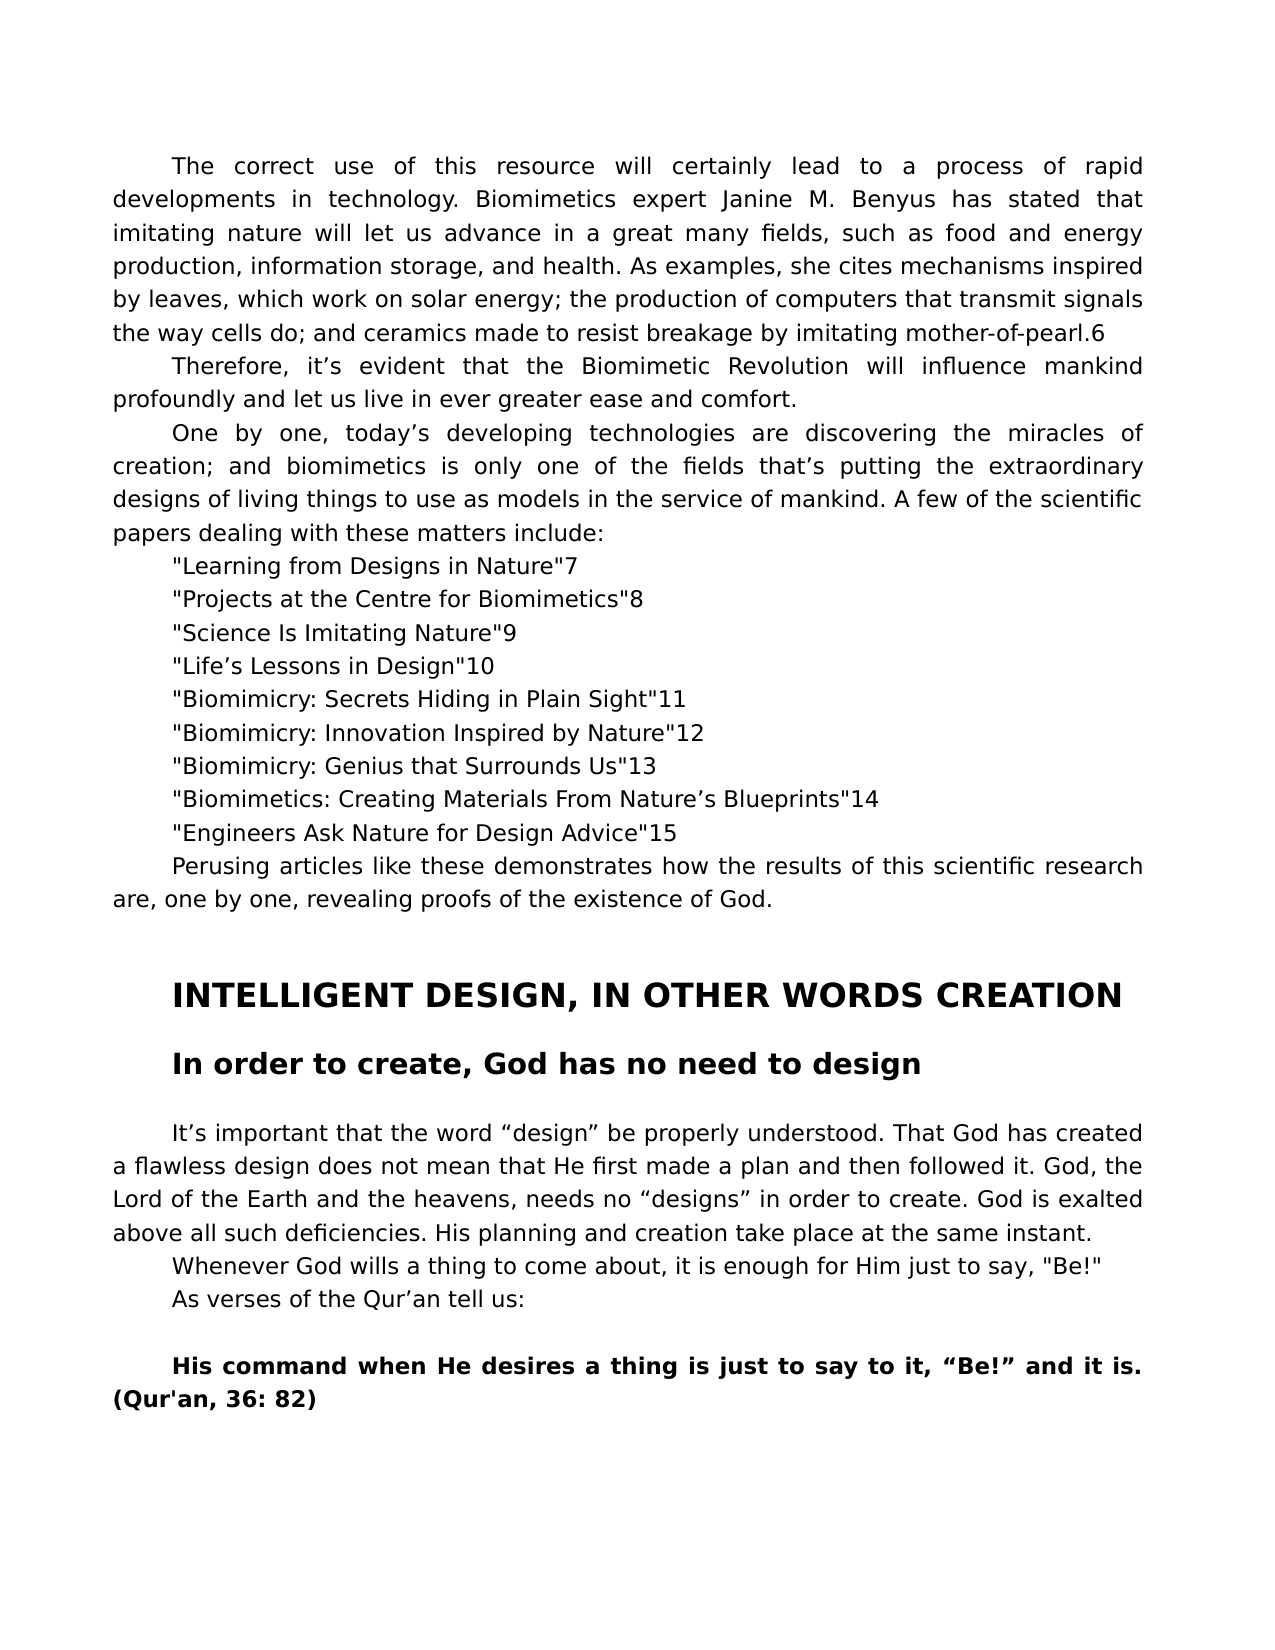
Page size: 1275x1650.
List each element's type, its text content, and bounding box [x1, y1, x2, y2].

text One by one, today’s developing technologies are discovering the miracles of creation; and biomimetics is only one of the fields that’s putting the extraordinary designs of living things to use as models in the service of mankind. A few of the scientific papers dealing with these matters include: [112, 414, 1145, 548]
text His command when He desires a thing is just to say to it, “Be!” and it is. (Qur'an, 36: 82) [112, 1348, 1145, 1414]
text As verses of the Qur’an tell us: [112, 1281, 1145, 1314]
text "Learning from Designs in Nature"7 [112, 548, 1145, 581]
text "Science Is Imitating Nature"9 [112, 614, 1145, 648]
text "Biomimetics: Creating Materials From Nature’s Blueprints"14 [112, 781, 1145, 814]
text Therefore, it’s evident that the Biomimetic Revolution will influence mankind profoundly and let us live in ever greater ease and comfort. [112, 348, 1145, 414]
text "Biomimicry: Innovation Inspired by Nature"12 [112, 714, 1145, 748]
text "Engineers Ask Nature for Design Advice"15 [112, 814, 1145, 848]
text It’s important that the word “design” be properly understood. That God has created a flawless design does not mean that He first made a plan and then followed it. God, the Lord of the Earth and the heavens, needs no “designs” in order to create. God is exalted above all such deficiencies. His planning and creation take place at the same instant. [112, 1114, 1145, 1248]
text Intelligent Design, in other words Creation [112, 981, 1145, 1014]
text "Life’s Lessons in Design"10 [112, 648, 1145, 681]
text Whenever God wills a thing to come about, it is enough for Him just to say, "Be!" [112, 1248, 1145, 1281]
text "Projects at the Centre for Biomimetics"8 [112, 581, 1145, 614]
text The correct use of this resource will certainly lead to a process of rapid developments in technology. Biomimetics expert Janine M. Benyus has stated that imitating nature will let us advance in a great many fields, such as food and energy production, information storage, and health. As examples, she cites mechanisms inspired by leaves, which work on solar energy; the production of computers that transmit signals the way cells do; and ceramics made to resist breakage by imitating mother-of-pearl.6 [112, 148, 1145, 348]
text "Biomimicry: Genius that Surrounds Us"13 [112, 748, 1145, 781]
text In order to create, God has no need to design [112, 1048, 1145, 1081]
text "Biomimicry: Secrets Hiding in Plain Sight"11 [112, 681, 1145, 714]
text Perusing articles like these demonstrates how the results of this scientific research are, one by one, revealing proofs of the existence of God. [112, 848, 1145, 914]
